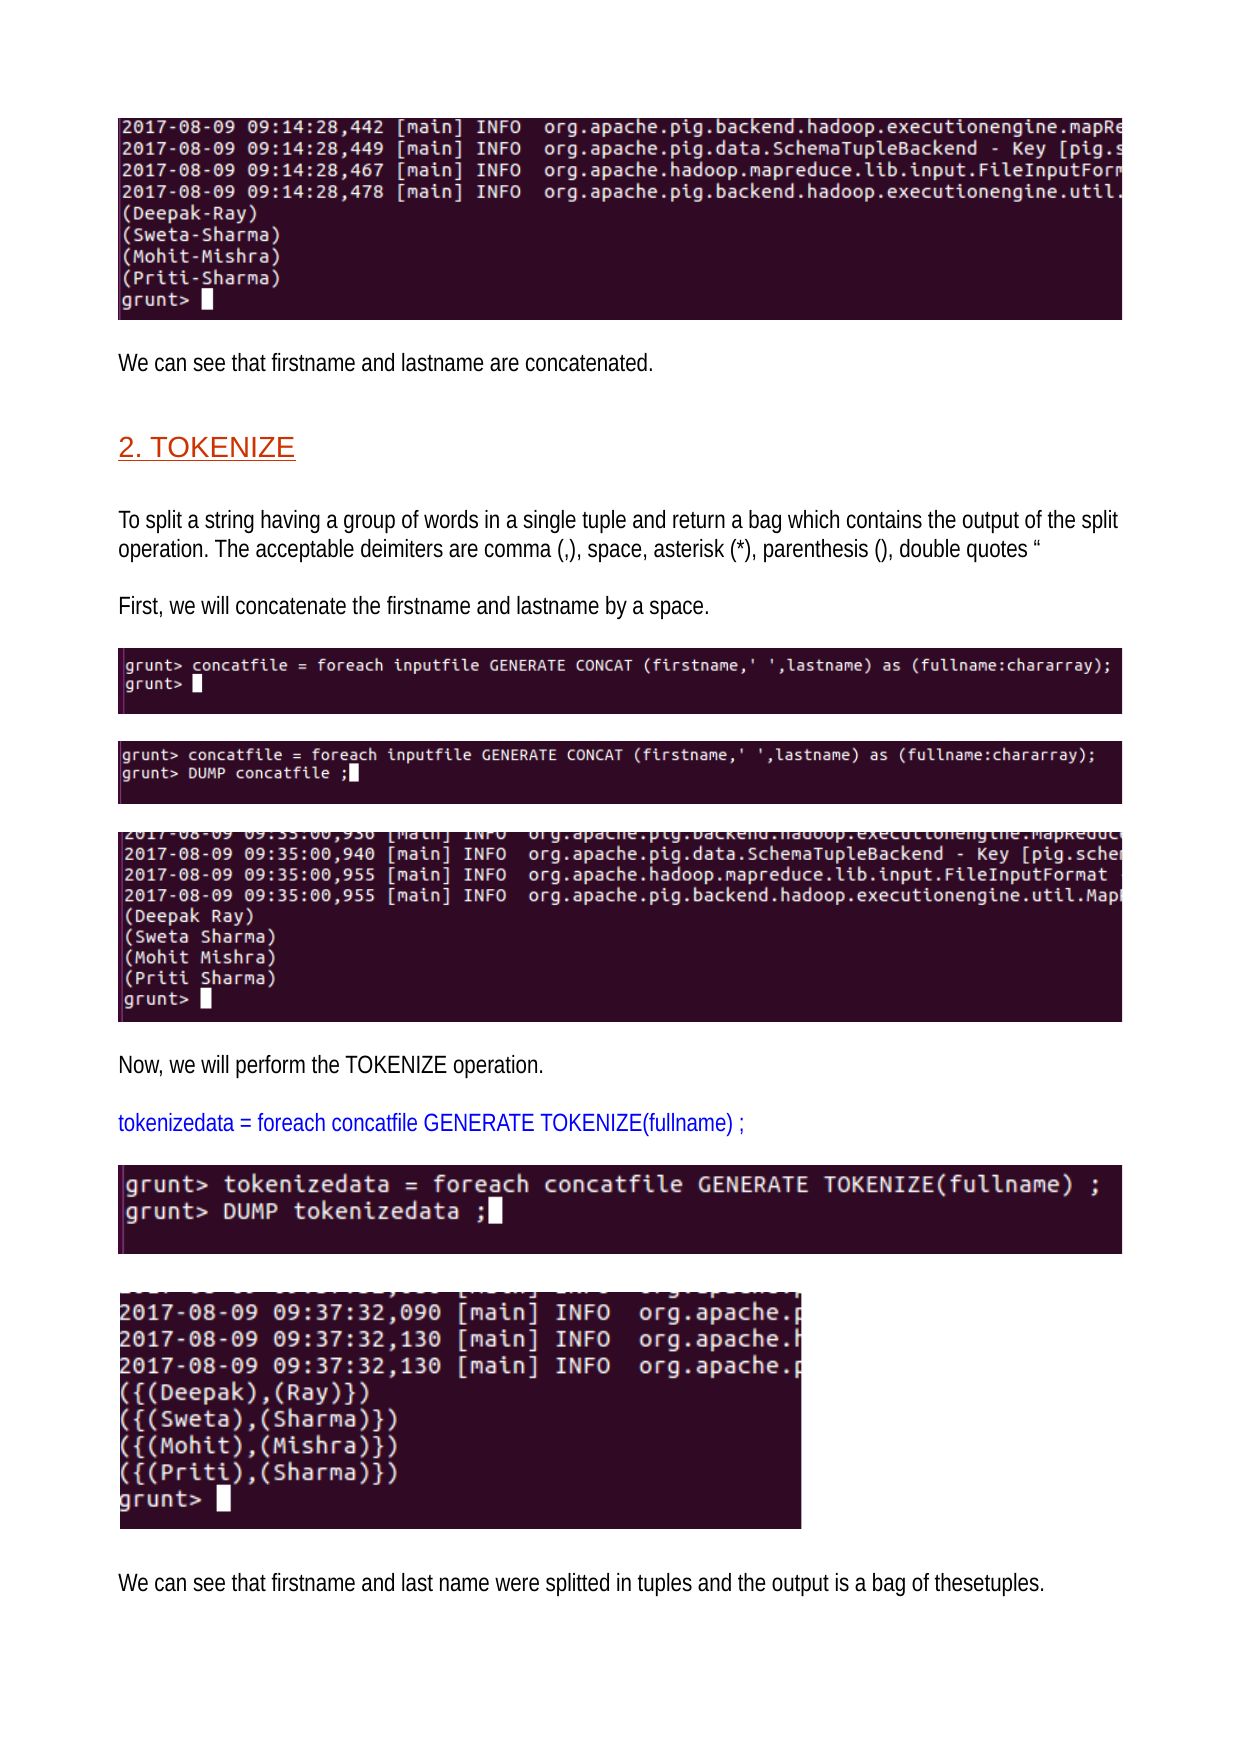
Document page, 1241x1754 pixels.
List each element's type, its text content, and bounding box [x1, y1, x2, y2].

picture [118, 741, 1123, 804]
text Now, we will perform the TOKENIZE operation. [118, 1050, 1122, 1079]
picture [118, 832, 1123, 1022]
text We can see that firstname and lastname are concatenated. [118, 348, 1122, 377]
text To split a string having a group of words in a single tuple and return a bag which contains the output of the split operation. The acceptable deimiters are comma (,), space, asterisk (*), parenthesis (), double quotes “ [118, 505, 1122, 562]
picture [118, 118, 1123, 320]
subtitle 2. TOKENIZE [118, 431, 1122, 464]
text First, we will concatenate the firstname and lastname by a space. [118, 591, 1122, 620]
picture [118, 1165, 1123, 1254]
picture [120, 1292, 802, 1529]
text tokenizedata = foreach concatfile GENERATE TOKENIZE(fullname) ; [118, 1108, 1122, 1136]
text We can see that firstname and last name were splitted in tuples and the output is a bag of thesetuples. [118, 1568, 1122, 1597]
picture [118, 648, 1123, 714]
